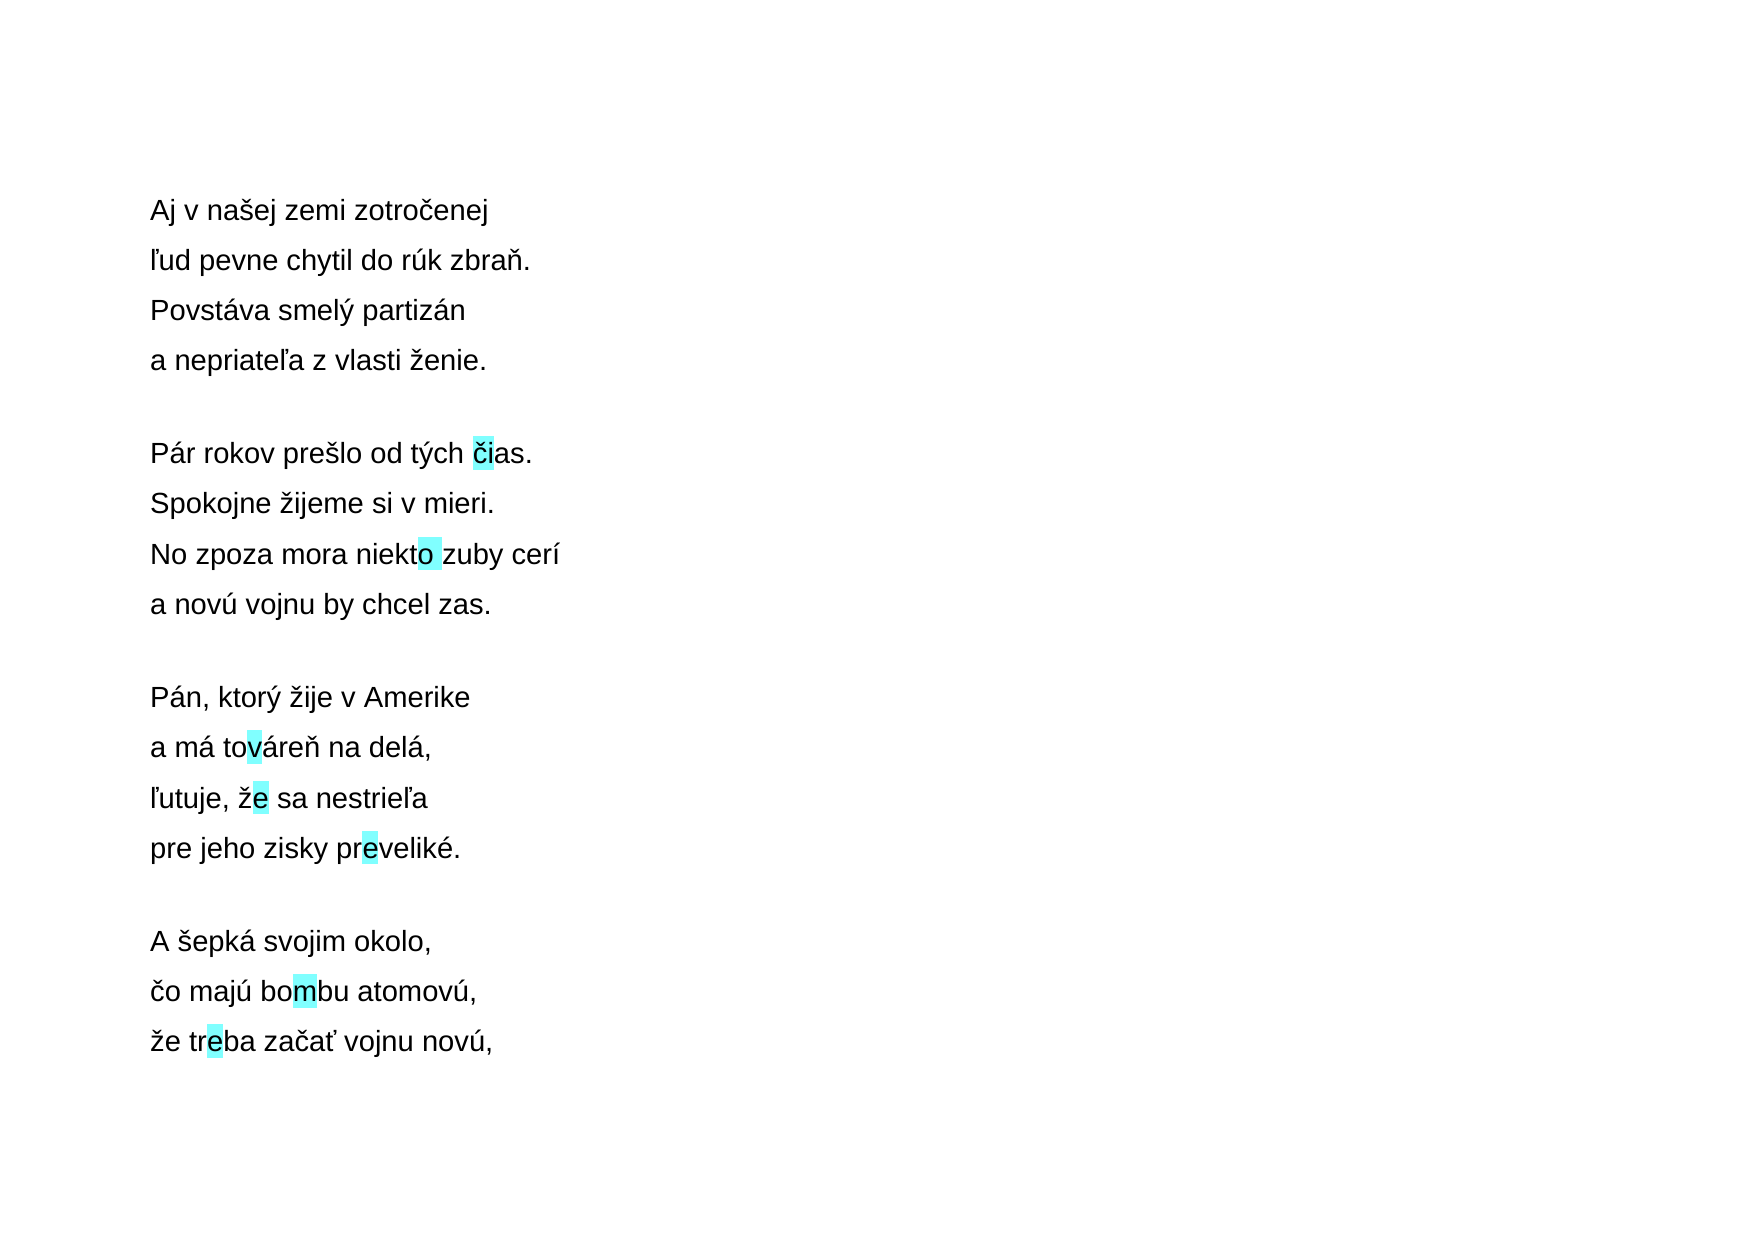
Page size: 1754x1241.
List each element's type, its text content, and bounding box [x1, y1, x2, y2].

text že treba začať vojnu novú, [150, 1024, 1243, 1058]
text čo majú bombu atomovú, [150, 974, 1243, 1008]
text a nepriateľa z vlasti ženie. [150, 343, 1243, 377]
text Pán, ktorý žije v Amerike [150, 680, 1243, 713]
text ľud pevne chytil do rúk zbraň. [150, 243, 1243, 276]
text ľutuje, že sa nestrieľa [150, 781, 1243, 814]
text a má továreň na delá, [150, 730, 1243, 764]
text No zpoza mora niekto zuby cerí [150, 537, 1243, 570]
text Aj v našej zemi zotročenej [150, 192, 1243, 226]
text Spokojne žijeme si v mieri. [150, 487, 1243, 520]
text A šepká svojim okolo, [150, 924, 1243, 957]
text pre jeho zisky preveliké. [150, 831, 1243, 864]
text Povstáva smelý partizán [150, 293, 1243, 327]
text Pár rokov prešlo od tých čias. [150, 436, 1243, 470]
text a novú vojnu by chcel zas. [150, 587, 1243, 621]
